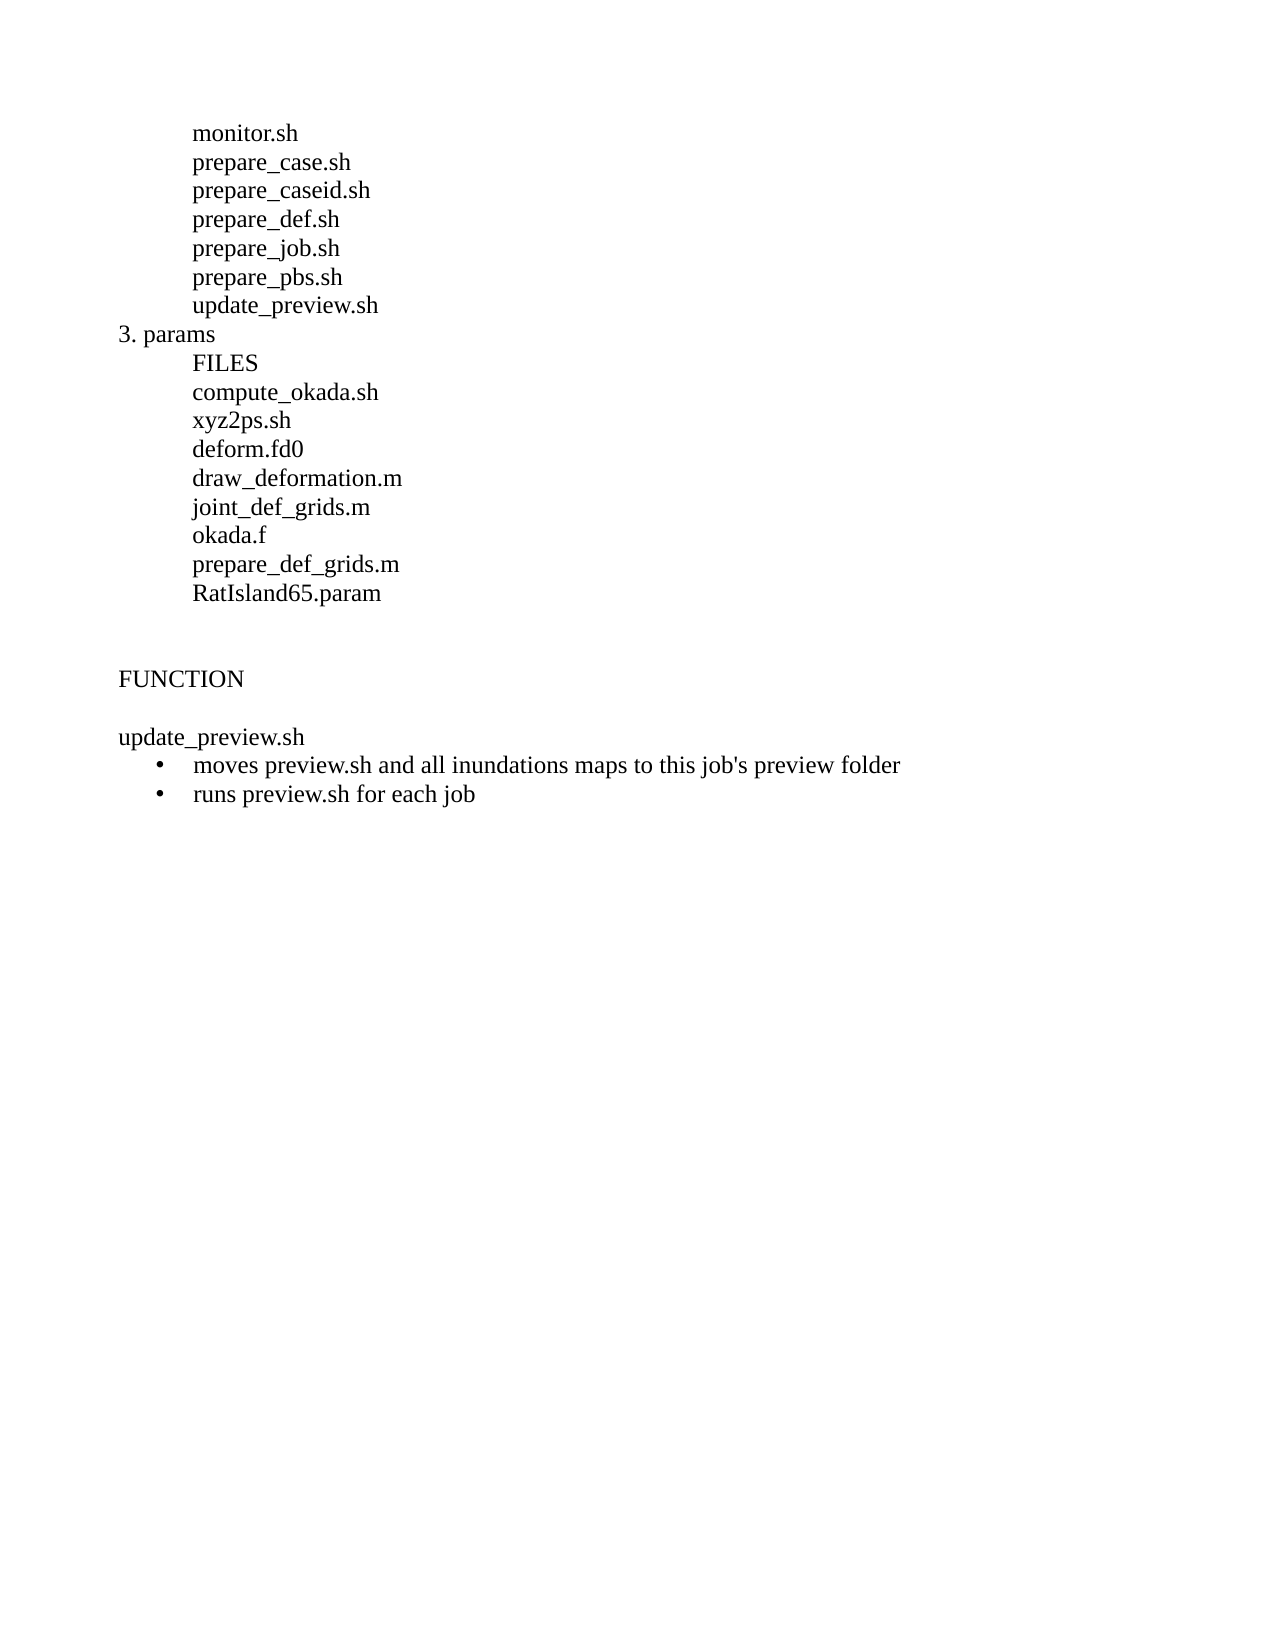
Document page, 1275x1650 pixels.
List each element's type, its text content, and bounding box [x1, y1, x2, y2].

text xyz2ps.sh [118, 406, 1157, 434]
text prepare_pbs.sh [118, 262, 1157, 291]
text okada.f [118, 521, 1157, 549]
text update_preview.sh [118, 291, 1157, 319]
text prepare_caseid.sh [118, 176, 1157, 204]
text draw_deformation.m [118, 463, 1157, 492]
text prepare_def.sh [118, 204, 1157, 233]
text compute_okada.sh [118, 377, 1157, 406]
text FUNCTION [118, 664, 1157, 693]
text prepare_case.sh [118, 147, 1157, 176]
text prepare_job.sh [118, 233, 1157, 262]
text joint_def_grids.m [118, 492, 1157, 521]
text RatIsland65.param [118, 578, 1157, 607]
list runs preview.sh for each job [156, 779, 1157, 808]
text update_preview.sh [118, 722, 1157, 751]
text prepare_def_grids.m [118, 549, 1157, 578]
text FILES [118, 348, 1157, 377]
text deform.fd0 [118, 434, 1157, 463]
list moves preview.sh and all inundations maps to this job's preview folder [156, 751, 1157, 779]
text 3. params [118, 319, 1157, 348]
text monitor.sh [118, 118, 1157, 147]
